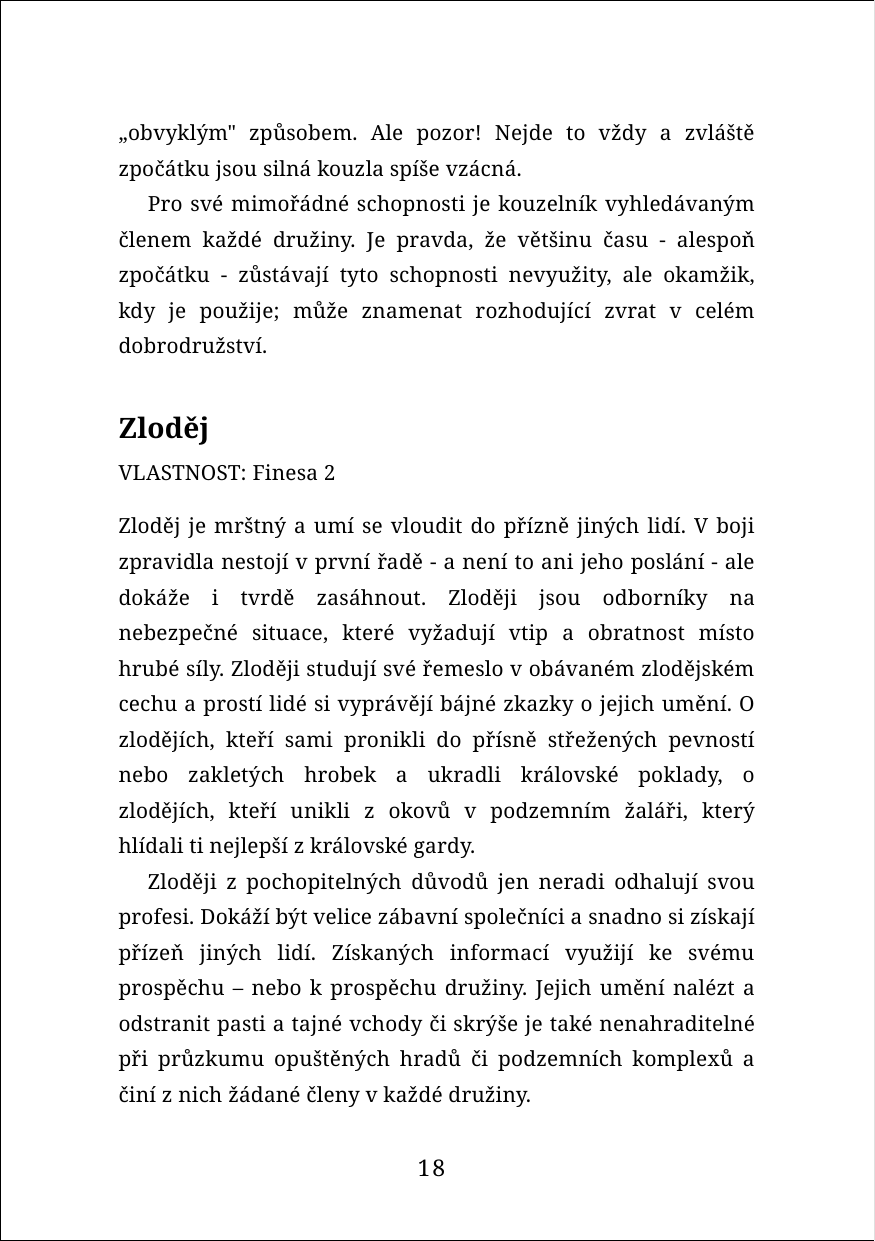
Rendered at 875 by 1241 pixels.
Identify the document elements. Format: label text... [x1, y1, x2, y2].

text VLASTNOST: Finesa 2 [118, 458, 756, 487]
subtitle Zloděj [118, 408, 756, 447]
text Zloděj je mrštný a umí se vloudit do přízně jiných lidí. V boji zpravidla nestojí v první řadě - a není to ani jeho poslání - ale dokáže i tvrdě zasáhnout. Zloději jsou odborníky na nebezpečné situace, které vyžadují vtip a obratnost místo hrubé síly. Zloději studují své řemeslo v obávaném zlodějském cechu a prostí lidé si vyprávějí bájné zkazky o jejich umění. O zlodějích, kteří sami pronikli do přísně střežených pevností nebo zakletých hrobek a ukradli královské poklady, o zlodějích, kteří unikli z okovů v podzemním žaláři, který hlídali ti nejlepší z královské gardy. Zloději z pochopitelných důvodů jen neradi odhalují svou profesi. Dokáží být velice zábavní společníci a snadno si získají přízeň jiných lidí. Získaných informací využijí ke svému prospěchu – nebo k prospěchu družiny. Jejich umění nalézt a odstranit pasti a tajné vchody či skrýše je také nenahraditelné při průzkumu opuštěných hradů či podzemních komplexů a činí z nich žádané členy v každé družiny. [118, 512, 756, 1108]
text „obvyklým" způsobem. Ale pozor! Nejde to vždy a zvláště zpočátku jsou silná kouzla spíše vzácná. Pro své mimořádné schopnosti je kouzelník vyhledávaným členem každé družiny. Je pravda, že většinu času - alespoň zpočátku - zůstávají tyto schopnosti nevyužity, ale okamžik, kdy je použije; může znamenat rozhodující zvrat v celém dobrodružství. [118, 118, 756, 360]
